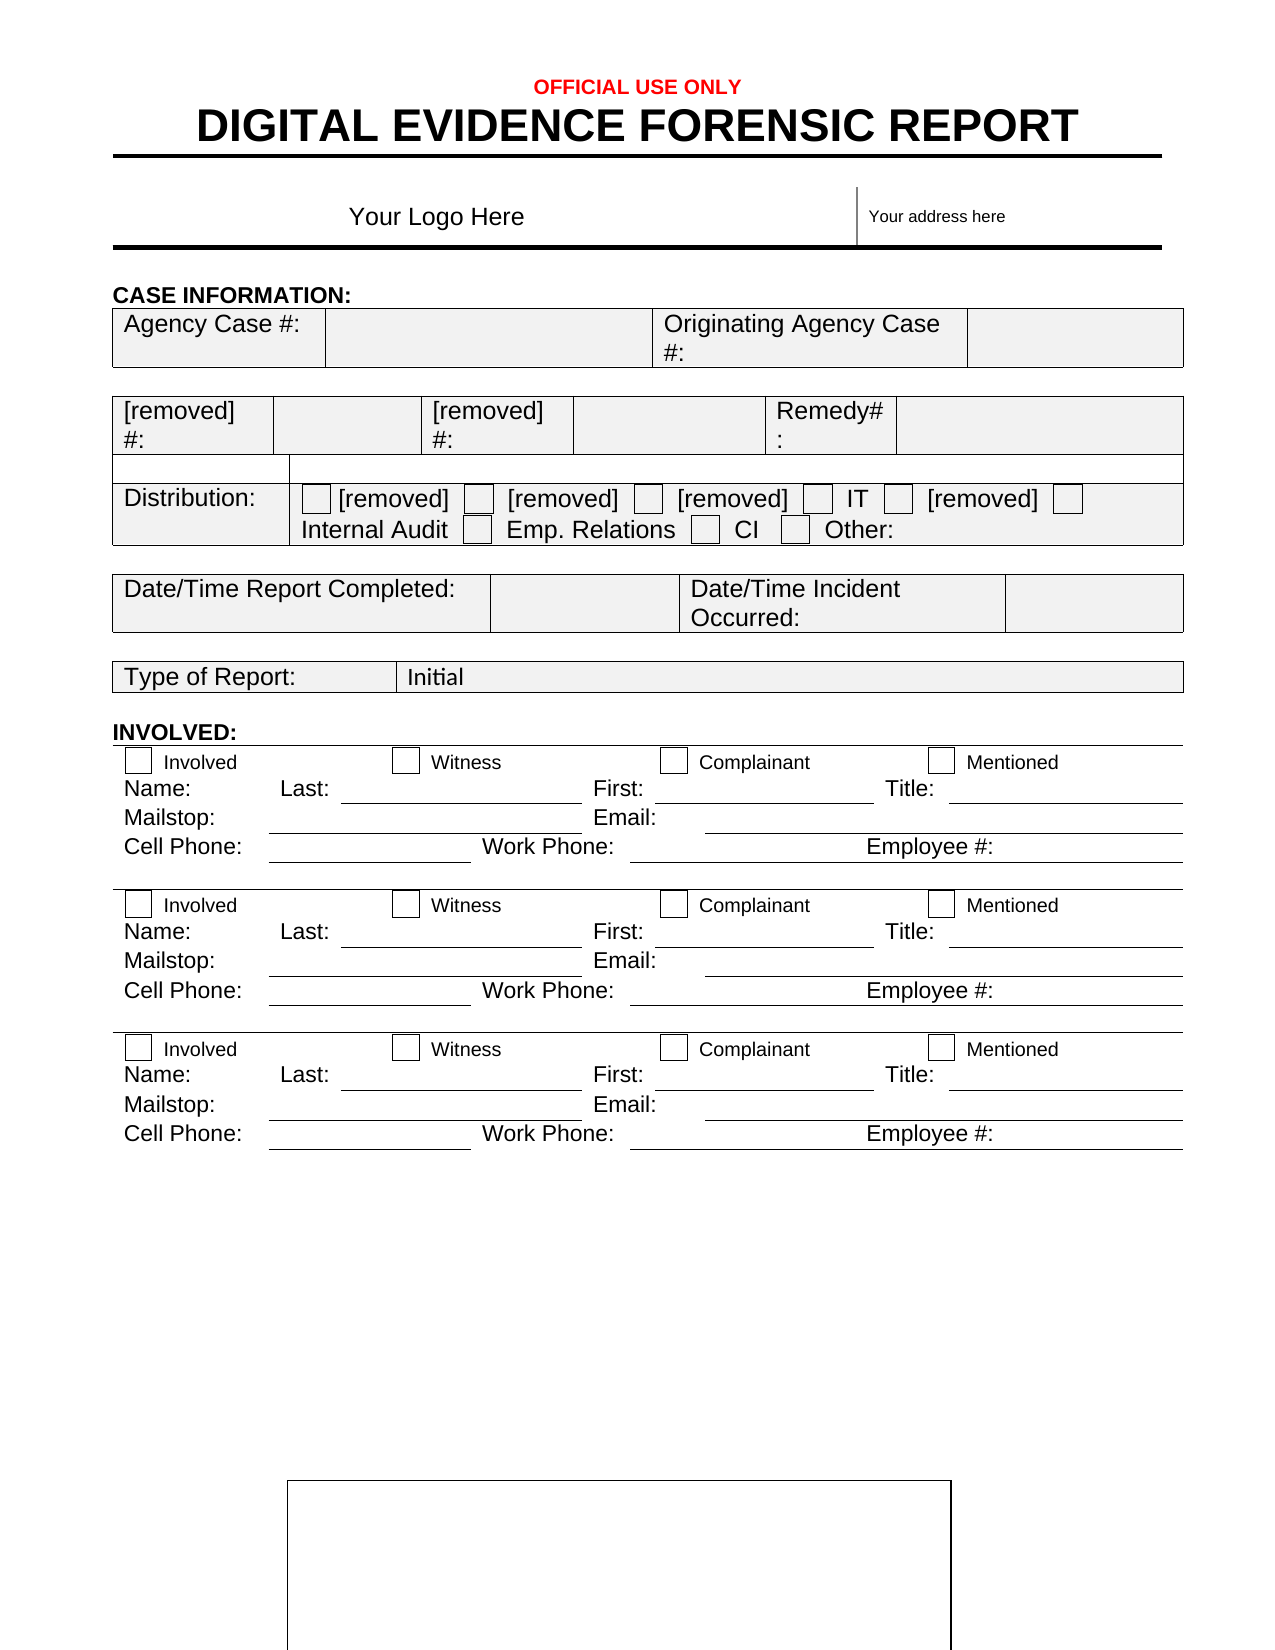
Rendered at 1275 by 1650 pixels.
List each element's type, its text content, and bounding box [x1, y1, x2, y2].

table_cell [705, 947, 1183, 976]
table_cell Last: [269, 1061, 341, 1090]
table_header [929, 891, 954, 917]
table_cell Mailstop: [113, 803, 268, 833]
table_header Your address here [858, 187, 1162, 245]
table_header Mentioned [915, 1033, 1183, 1061]
table_cell Email: [582, 803, 705, 833]
table_cell [341, 918, 582, 947]
table_cell [274, 397, 421, 454]
table_cell Type of Report: [113, 662, 396, 692]
table_cell Employee #: [855, 834, 1005, 862]
table_cell [269, 977, 471, 1005]
table_cell [1006, 575, 1183, 632]
table_cell [113, 633, 1183, 661]
table_cell Title: [874, 1061, 949, 1090]
table_header Involved [113, 746, 380, 774]
table_header Witness [380, 746, 648, 774]
table_header Mentioned [915, 746, 1183, 774]
table_cell Employee #: [855, 977, 1005, 1005]
table_cell [705, 803, 1183, 833]
table_cell Cell Phone: [113, 833, 268, 862]
table_cell [removed] [removed] [removed] IT [removed] Internal Audit Emp. Relations CI Other: [290, 484, 1183, 544]
table_header Mentioned [955, 890, 1183, 918]
table_cell [269, 834, 471, 862]
table_cell [949, 918, 1183, 947]
table_cell Mailstop: [113, 1090, 268, 1119]
table_cell Mailstop: [113, 947, 268, 976]
table_cell Cell Phone: [113, 1120, 268, 1149]
table_cell Date/Time Report Completed: [113, 575, 490, 632]
table_header [761, 187, 856, 245]
table_cell Last: [269, 918, 341, 947]
table_cell Email: [582, 1090, 705, 1119]
table_cell Work Phone: [471, 1120, 630, 1149]
table_cell Cell Phone: [113, 976, 268, 1005]
table_cell [630, 976, 855, 1005]
table_header [661, 891, 687, 917]
table_cell [269, 1121, 471, 1149]
table_cell [1005, 977, 1183, 1005]
table_cell First: [582, 775, 655, 803]
table_cell [269, 947, 582, 976]
table_header Agency Case #: [113, 309, 325, 366]
table_cell [949, 775, 1183, 803]
table_cell [630, 1120, 855, 1149]
table_cell [630, 833, 855, 862]
table_header Originating Agency Case #: [653, 309, 967, 366]
table_cell [655, 918, 874, 947]
table_cell First: [582, 1061, 655, 1090]
table_cell [397, 662, 1183, 692]
table_cell Title: [874, 918, 949, 947]
table_cell Email: [582, 947, 705, 976]
table_cell [655, 775, 874, 803]
table_header [113, 890, 125, 918]
table_header [648, 890, 660, 918]
table_cell [1005, 1121, 1183, 1149]
table_cell [655, 1061, 874, 1090]
table_header [126, 891, 151, 917]
table_header Witness [420, 890, 648, 918]
table_cell Remedy#: [766, 397, 896, 454]
table_cell Name: [113, 1061, 268, 1090]
table_cell Employee #: [855, 1121, 1005, 1149]
table_header Complainant [648, 1033, 915, 1061]
table_cell First: [582, 918, 655, 947]
table_cell [290, 455, 1183, 483]
table_cell Work Phone: [471, 976, 630, 1005]
table_header [968, 309, 1183, 366]
subtitle DIGITAL EVIDENCE FORENSIC REPORT [112, 99, 1162, 158]
table_cell Name: [113, 775, 268, 803]
table_cell [269, 1090, 582, 1119]
table_cell Distribution: [113, 484, 289, 544]
table_cell [949, 1061, 1183, 1090]
table_header Involved [152, 890, 380, 918]
table_cell Work Phone: [471, 833, 630, 862]
text CASE INFORMATION: [112, 282, 1162, 308]
table_header [326, 309, 652, 366]
table_cell Name: [113, 918, 268, 947]
table_cell [491, 575, 679, 632]
table_header [380, 890, 392, 918]
table_cell [705, 1090, 1183, 1119]
table_header Involved [113, 1033, 380, 1061]
table_cell [341, 1061, 582, 1090]
table_cell [897, 397, 1183, 454]
table_cell Title: [874, 775, 949, 803]
table_cell Date/Time Incident Occurred: [680, 575, 1005, 632]
table_cell [removed] #: [422, 397, 573, 454]
table_header Witness [380, 1033, 648, 1061]
table_header [915, 890, 928, 918]
table_header Your Logo Here [113, 187, 761, 245]
table_header Complainant [648, 746, 915, 774]
table_cell [574, 397, 765, 454]
table_cell [269, 803, 582, 833]
table_cell [removed] #: [113, 397, 273, 454]
table_header Complainant [688, 890, 915, 918]
table_cell Last: [269, 775, 341, 803]
table_cell [113, 546, 1183, 574]
table_cell [113, 368, 1183, 396]
table_header [393, 891, 419, 917]
table_cell [1005, 834, 1183, 862]
table_cell [341, 775, 582, 803]
table_cell [113, 455, 289, 483]
text INVOLVED: [112, 719, 1162, 745]
